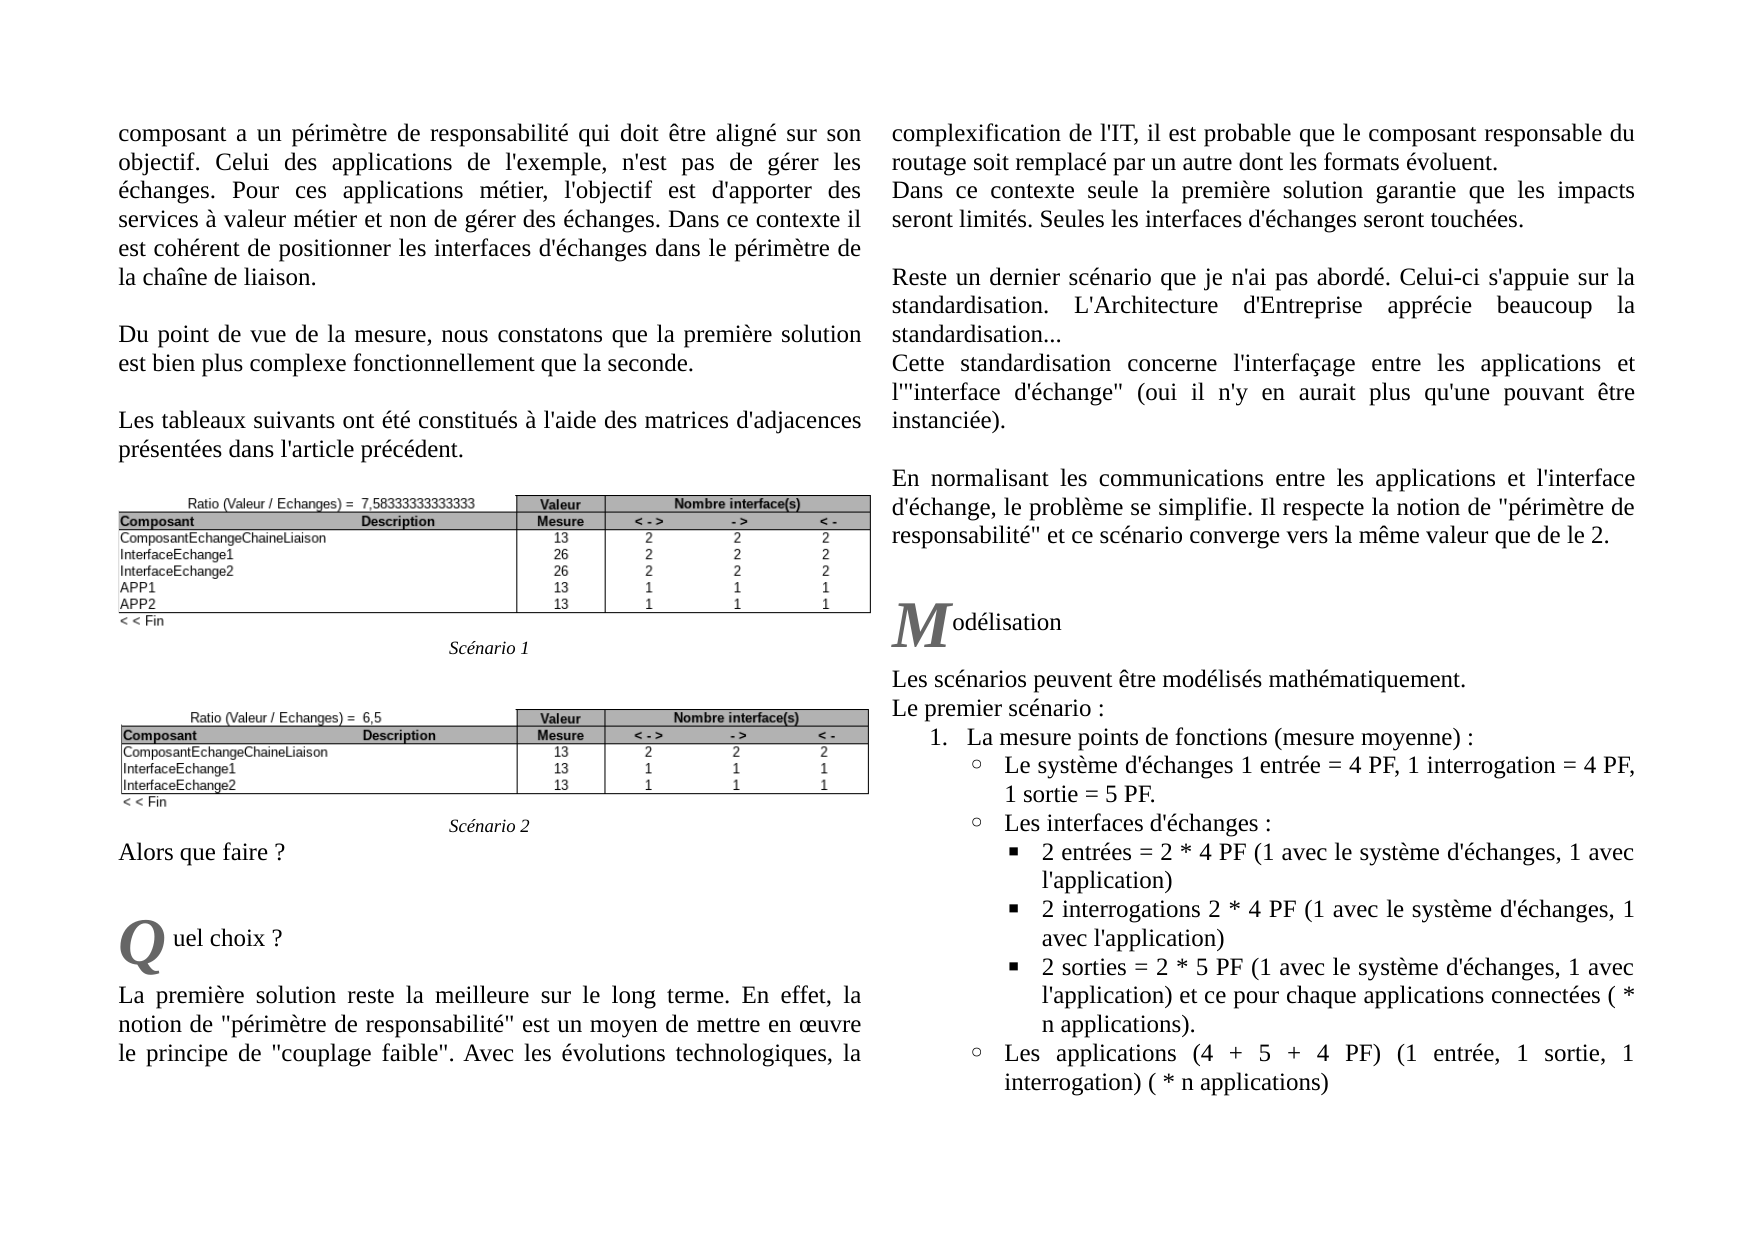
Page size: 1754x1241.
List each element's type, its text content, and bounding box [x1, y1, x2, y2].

text complexification de l'IT, il est probable que le composant responsable du routage soit remplacé par un autre dont les formats évoluent. [892, 118, 1636, 176]
text Le premier scénario : [892, 693, 1636, 722]
list 2 sorties = 2 * 5 PF (1 avec le système d'échanges, 1 avec l'application) et ce pour chaque applications connectées ( * n applications). [1004, 952, 1636, 1038]
text La première solution reste la meilleure sur le long terme. En effet, la notion de "périmètre de responsabilité" est un moyen de mettre en œuvre le principe de "couplage faible". Avec les évolutions technologiques, la [118, 981, 862, 1067]
text uel choix ? [158, 923, 862, 952]
text Scénario 1 [118, 637, 862, 658]
picture [121, 709, 871, 816]
list Le système d'échanges 1 entrée = 4 PF, 1 interrogation = 4 PF, 1 sortie = 5 PF. [967, 751, 1636, 808]
text odélisation [892, 607, 904, 636]
text Les scénarios peuvent être modélisés mathématiquement. [892, 664, 1636, 693]
text odélisation [916, 607, 933, 631]
picture [118, 495, 873, 637]
text Alors que faire ? [118, 837, 862, 866]
text Scénario 2 [118, 709, 862, 837]
text composant a un périmètre de responsabilité qui doit être aligné sur son objectif. Celui des applications de l'exemple, n'est pas de gérer les échanges. Pour ces applications métier, l'objectif est d'apporter des services à valeur métier et non de gérer des échanges. Dans ce contexte il est cohérent de positionner les interfaces d'échanges dans le périmètre de la chaîne de liaison. [118, 118, 862, 291]
text odélisation [922, 612, 936, 636]
list Les interfaces d'échanges : [967, 808, 1636, 837]
text Dans ce contexte seule la première solution garantie que les impacts seront limités. Seules les interfaces d'échanges seront touchées. [892, 176, 1636, 233]
text En normalisant les communications entre les applications et l'interface d'échange, le problème se simplifie. Il respecte la notion de "périmètre de responsabilité" et ce scénario converge vers la même valeur que de le 2. [892, 463, 1636, 549]
text uel choix ? [118, 923, 132, 952]
text Du point de vue de la mesure, nous constatons que la première solution est bien plus complexe fonctionnellement que la seconde. [118, 319, 862, 377]
text Les tableaux suivants ont été constitués à l'aide des matrices d'adjacences présentées dans l'article précédent. [118, 406, 862, 463]
text Cette standardisation concerne l'interfaçage entre les applications et l'"interface d'échange" (oui il n'y en aurait plus qu'une pouvant être instanciée). [892, 348, 1636, 434]
text odélisation [942, 607, 1636, 636]
text uel choix ? [130, 923, 154, 952]
text odélisation [903, 610, 912, 636]
list La mesure points de fonctions (mesure moyenne) : [929, 722, 1636, 751]
text Reste un dernier scénario que je n'ai pas abordé. Celui-ci s'appuie sur la standardisation. L'Architecture d'Entreprise apprécie beaucoup la standardisation... [892, 262, 1636, 348]
list 2 interrogations 2 * 4 PF (1 avec le système d'échanges, 1 avec l'application) [1004, 894, 1636, 952]
list 2 entrées = 2 * 4 PF (1 avec le système d'échanges, 1 avec l'application) [1004, 837, 1636, 894]
list Les applications (4 + 5 + 4 PF) (1 entrée, 1 sortie, 1 interrogation) ( * n applications) [967, 1038, 1636, 1096]
